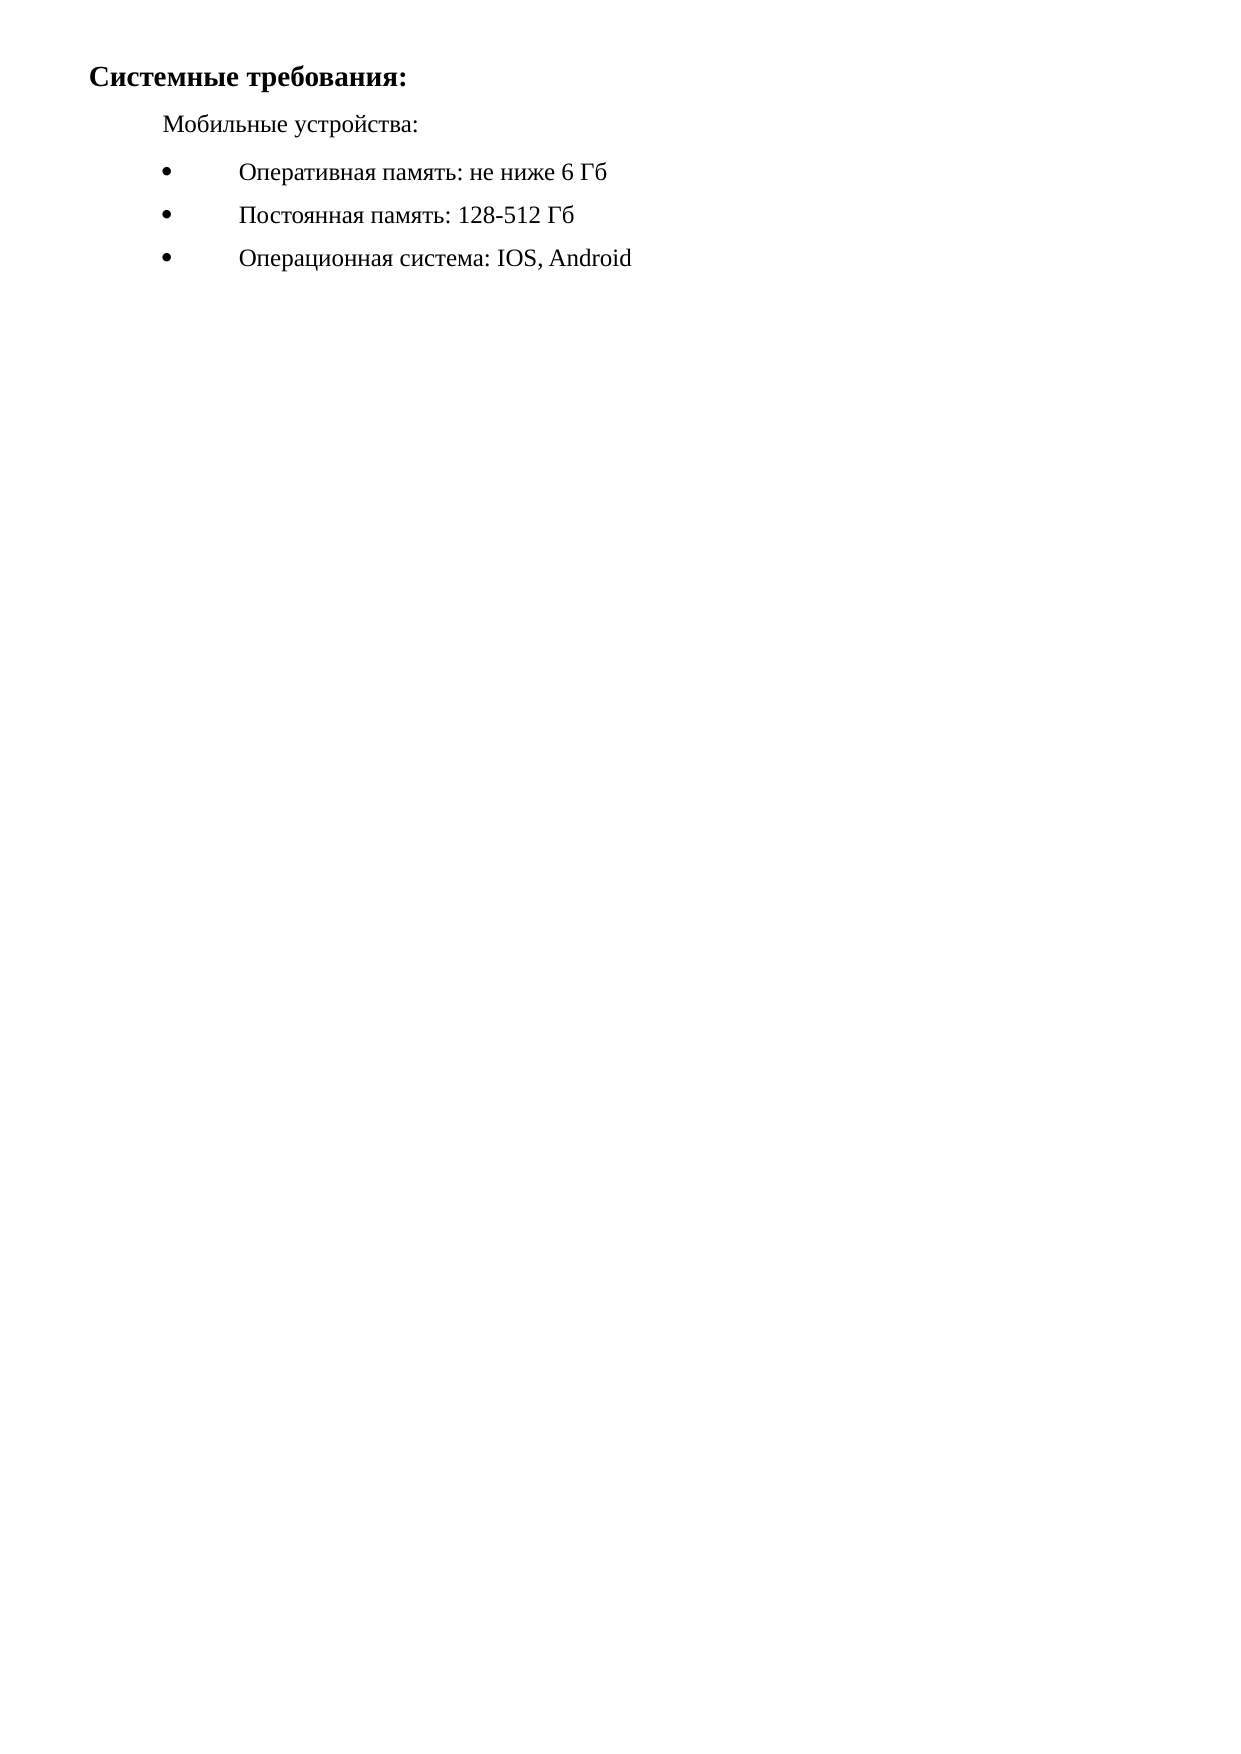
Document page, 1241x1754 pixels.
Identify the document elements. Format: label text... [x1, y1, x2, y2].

text Мобильные устройства: [162, 109, 1205, 138]
subtitle Системные требования: [88, 59, 1205, 93]
list Оперативная память: не ниже 6 Гб [162, 157, 1205, 186]
list Операционная система: IOS, Android [162, 243, 1205, 272]
list Постоянная память: 128-512 Гб [162, 200, 1205, 228]
